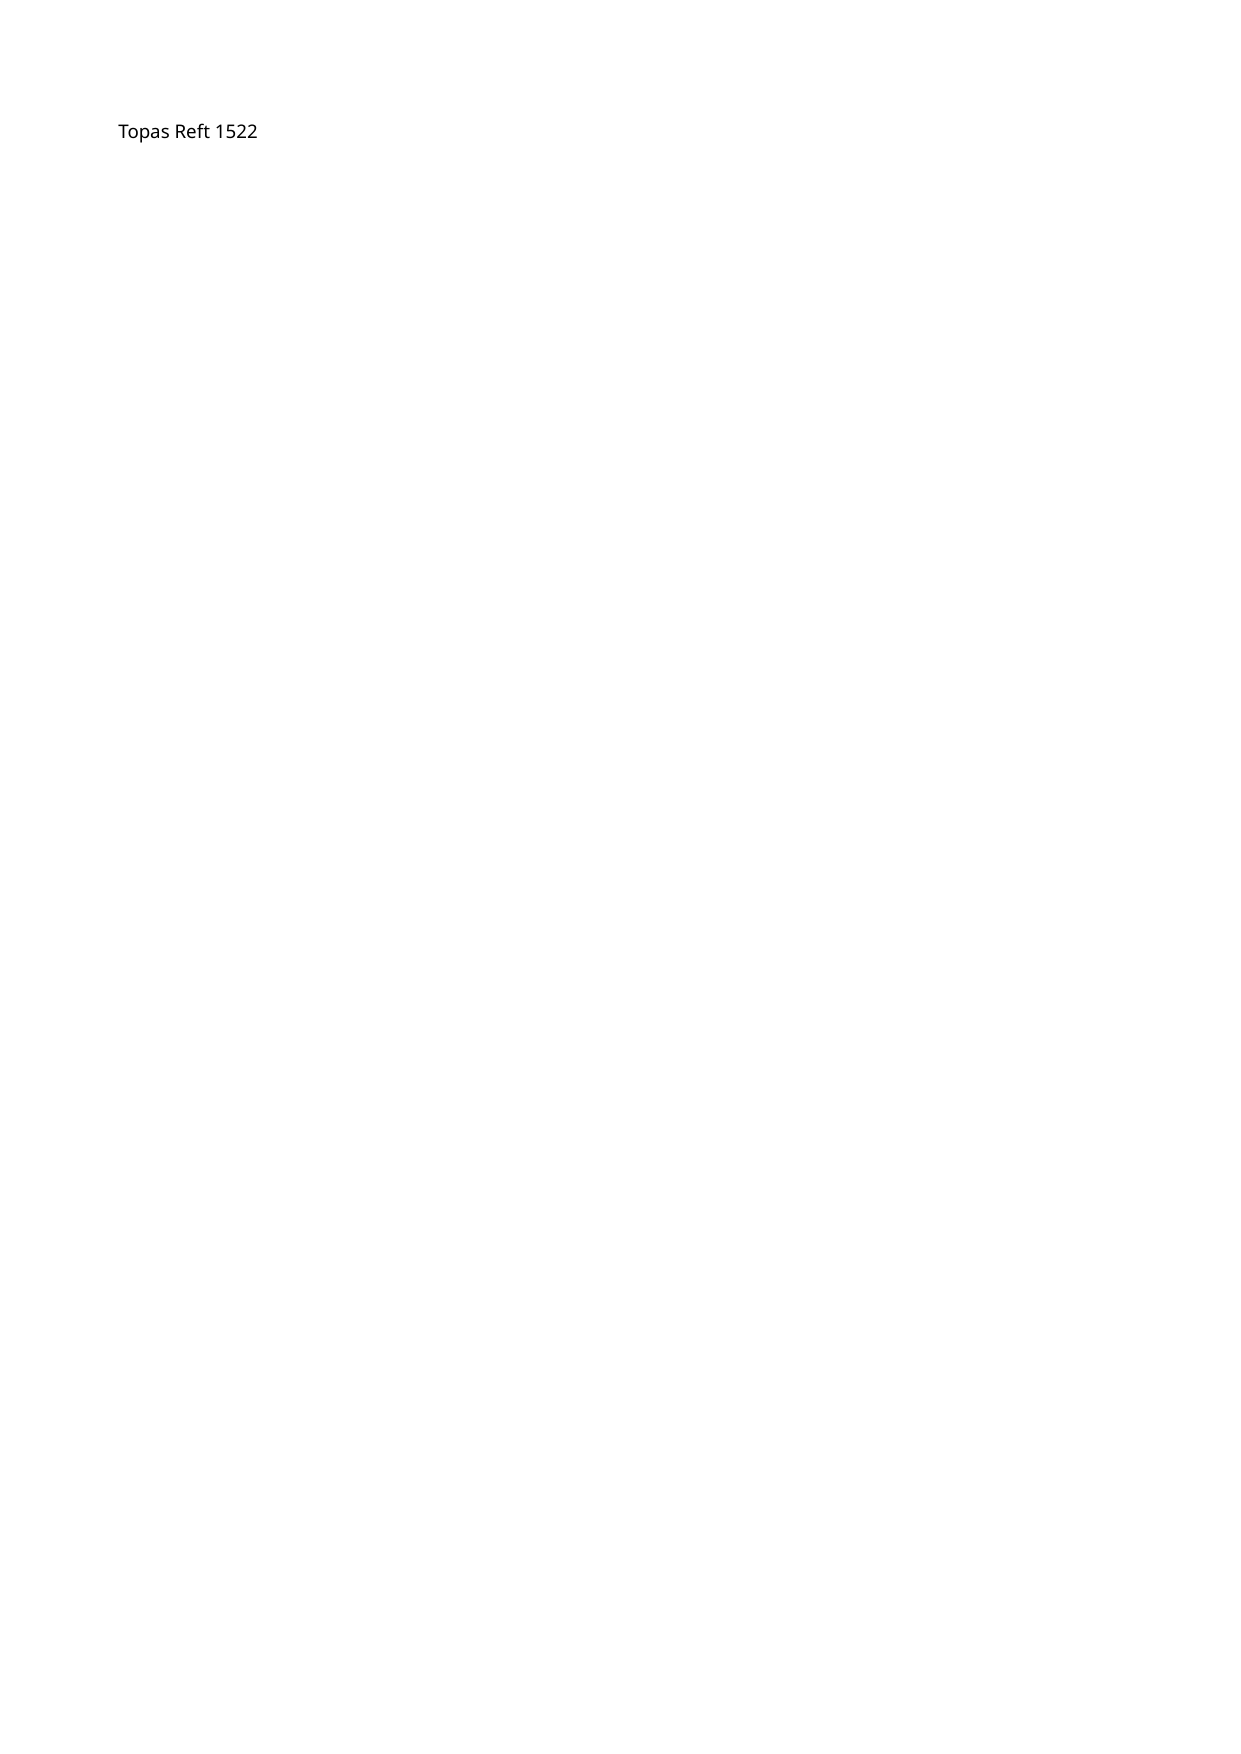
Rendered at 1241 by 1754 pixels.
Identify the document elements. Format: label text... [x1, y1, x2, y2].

text Topas Reft 1522 [118, 118, 1122, 144]
